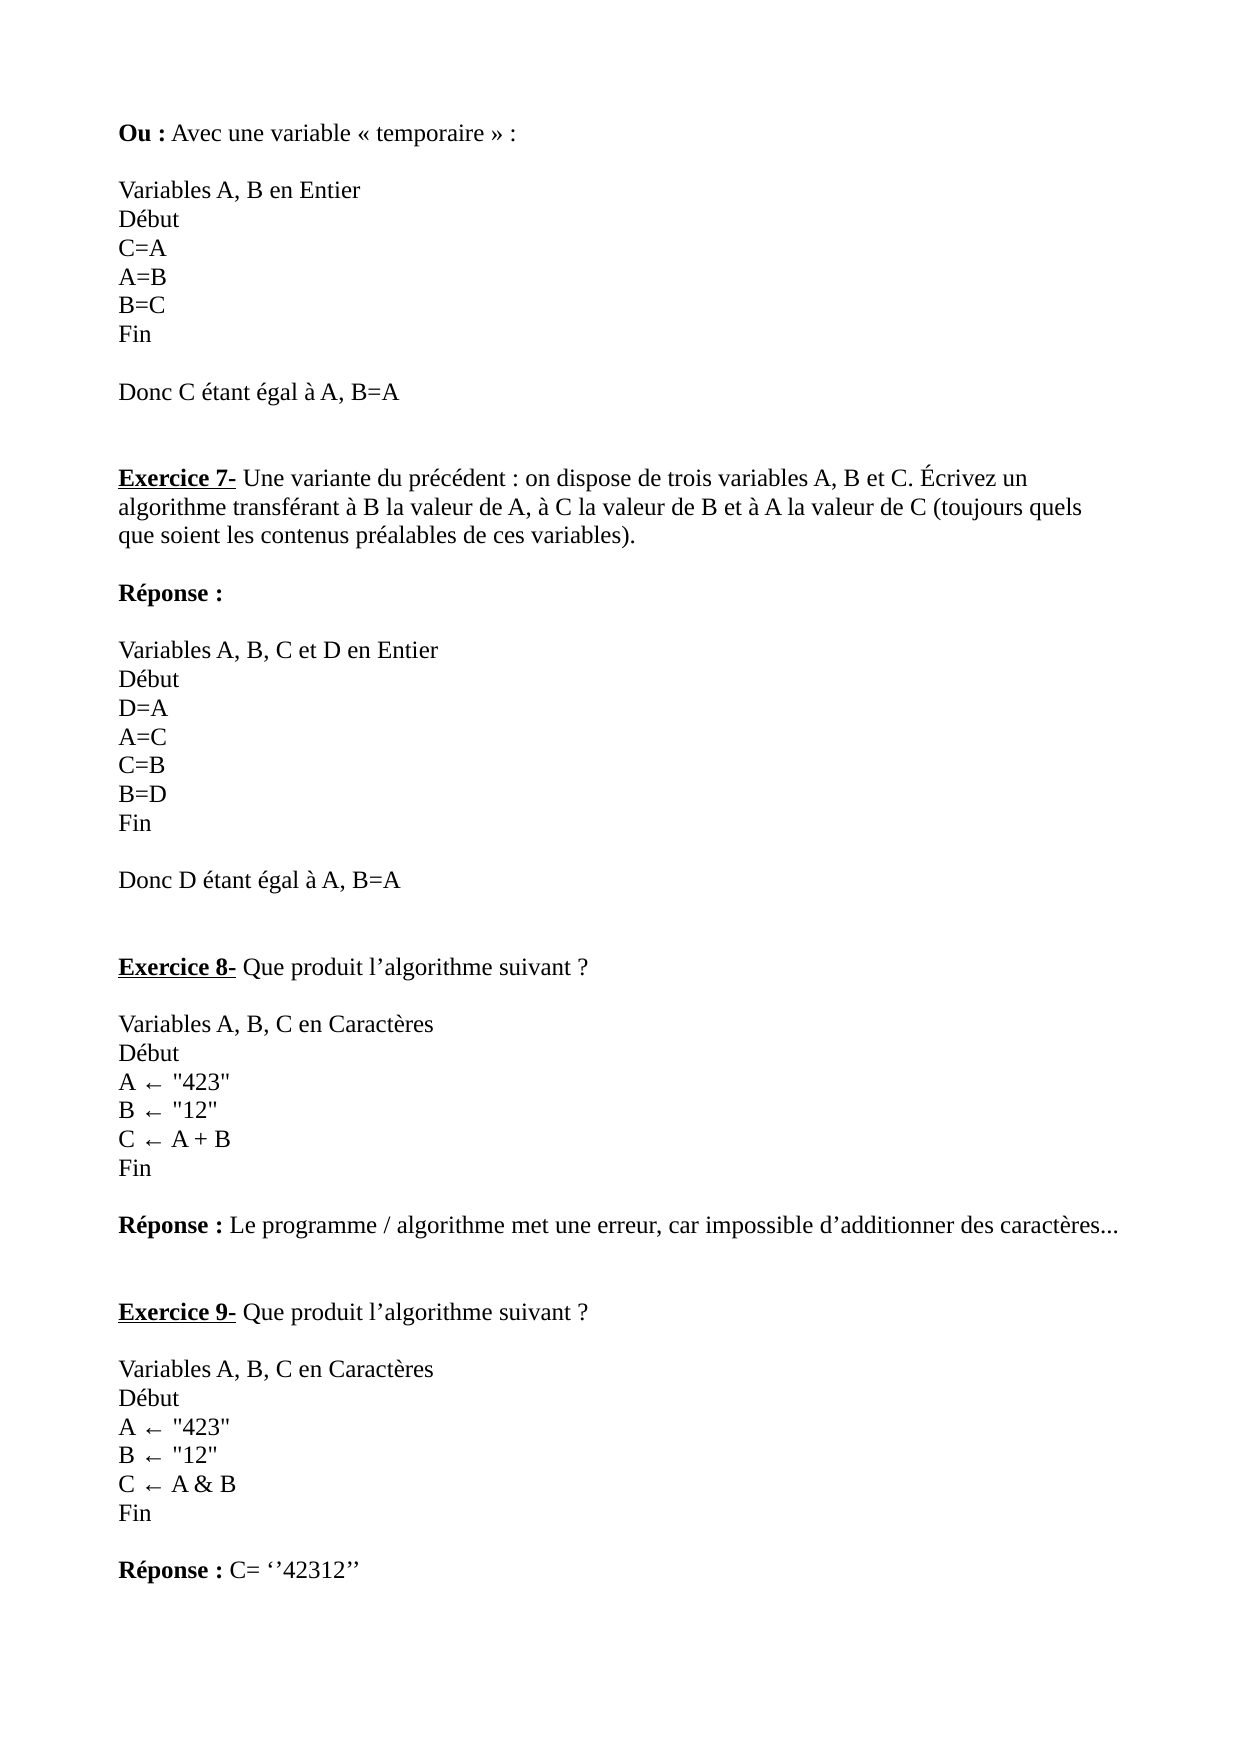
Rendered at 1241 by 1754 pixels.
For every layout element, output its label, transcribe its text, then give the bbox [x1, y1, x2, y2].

text B=D [118, 779, 1122, 808]
text B ← "12" [118, 1096, 1122, 1124]
text C ← A & B [118, 1469, 1122, 1498]
text Donc C étant égal à A, B=A [118, 377, 1122, 406]
text Ou : Avec une variable « temporaire » : [118, 118, 1122, 147]
text A=C [118, 722, 1122, 751]
text C ← A + B [118, 1124, 1122, 1153]
text A=B [118, 262, 1122, 291]
text Début [118, 664, 1122, 693]
text Exercice 9- Que produit l’algorithme suivant ? [118, 1297, 1122, 1326]
text Exercice 7- Une variante du précédent : on dispose de trois variables A, B et C. Écrivez un algorithme transférant à B la valeur de A, à C la valeur de B et à A la valeur de C (toujours quels que soient les contenus préalables de ces variables). [118, 463, 1122, 549]
text A ← "423" [118, 1067, 1122, 1096]
text Début [118, 204, 1122, 233]
text Réponse : C= ‘’42312’’ [118, 1556, 1122, 1584]
text Variables A, B, C en Caractères [118, 1009, 1122, 1038]
text Début [118, 1383, 1122, 1412]
text C=A [118, 233, 1122, 262]
text Début [118, 1038, 1122, 1067]
text Réponse : [118, 578, 1122, 607]
text B=C [118, 291, 1122, 319]
text D=A [118, 693, 1122, 722]
text Réponse : Le programme / algorithme met une erreur, car impossible d’additionner des caractères... [118, 1211, 1122, 1239]
text Fin [118, 808, 1122, 837]
text Fin [118, 319, 1122, 348]
text Variables A, B, C en Caractères [118, 1354, 1122, 1383]
text A ← "423" [118, 1412, 1122, 1441]
text Fin [118, 1153, 1122, 1182]
text Donc D étant égal à A, B=A [118, 866, 1122, 894]
text B ← "12" [118, 1441, 1122, 1469]
text Exercice 8- Que produit l’algorithme suivant ? [118, 952, 1122, 981]
text Fin [118, 1498, 1122, 1527]
text C=B [118, 751, 1122, 779]
text Variables A, B, C et D en Entier [118, 636, 1122, 664]
text Variables A, B en Entier [118, 176, 1122, 204]
